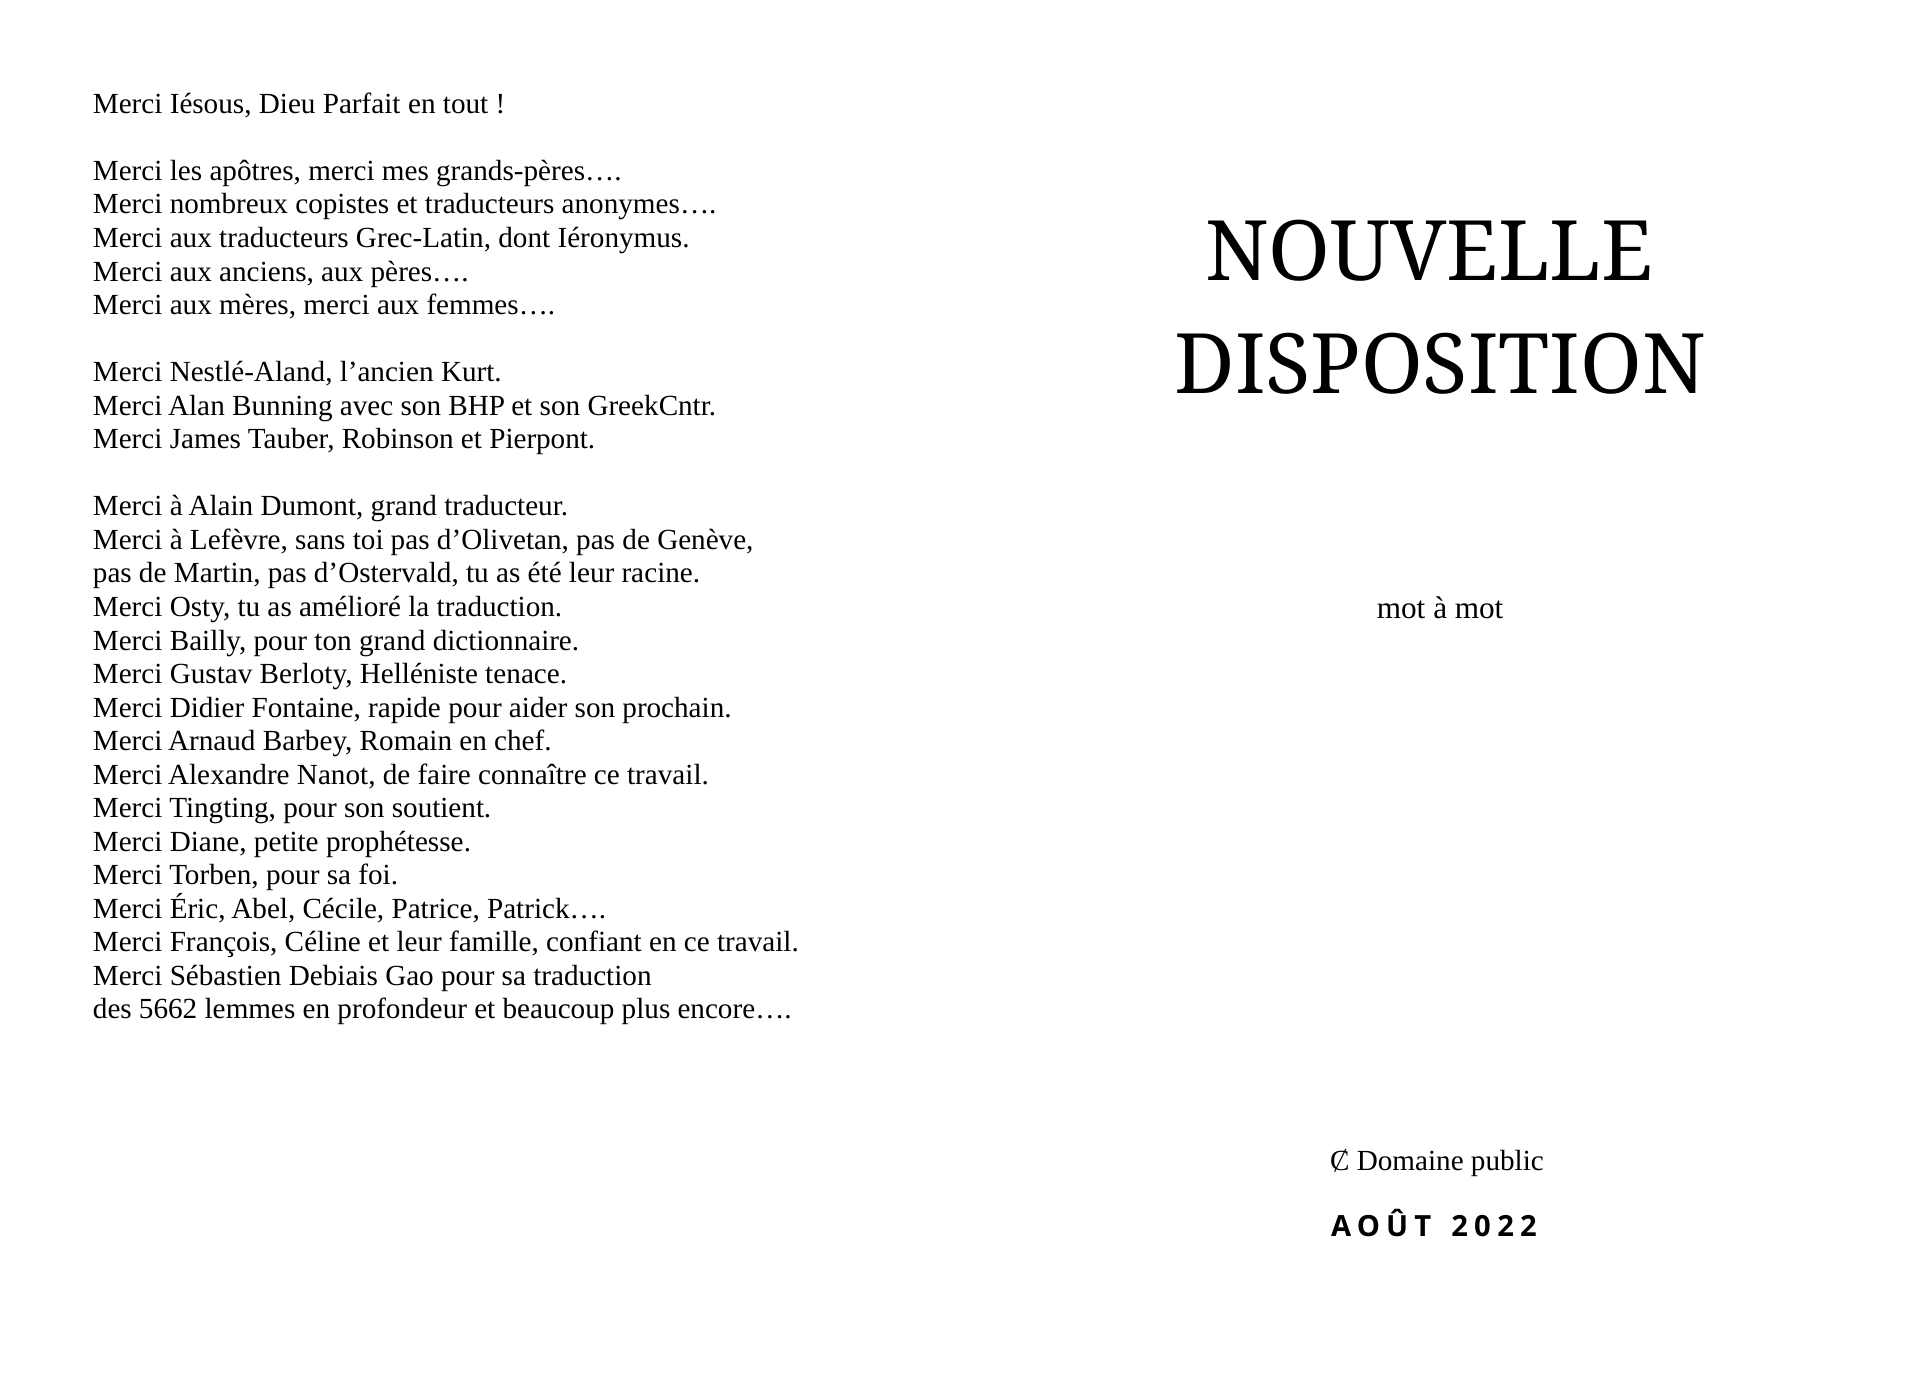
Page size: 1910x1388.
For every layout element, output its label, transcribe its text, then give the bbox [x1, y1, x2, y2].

text Merci Éric, Abel, Cécile, Patrice, Patrick…. [19, 891, 919, 924]
text Merci Tingting, pour son soutient. [19, 790, 919, 824]
text Merci aux traducteurs Grec-Latin, dont Iéronymus. [19, 220, 919, 254]
text Ȼ Domaine public [990, 1143, 1890, 1176]
text Merci Arnaud Barbey, Romain en chef. [19, 723, 919, 757]
text Merci Bailly, pour ton grand dictionnaire. [19, 623, 919, 656]
text Merci Didier Fontaine, rapide pour aider son prochain. [19, 690, 919, 723]
text Merci Nestlé-Aland, l’ancien Kurt. [19, 354, 919, 388]
text AOÛT 2022 [990, 1205, 1890, 1245]
text Merci Alan Bunning avec son BHP et son GreekCntr. [19, 388, 919, 421]
text Merci Diane, petite prophétesse. [19, 824, 919, 857]
text Merci Iésous, Dieu Parfait en tout ! [19, 86, 919, 119]
text pas de Martin, pas d’Ostervald, tu as été leur racine. [19, 556, 919, 589]
text DISPOSITION [990, 305, 1890, 418]
text Merci Alexandre Nanot, de faire connaître ce travail. [19, 757, 919, 790]
text Merci Sébastien Debiais Gao pour sa traduction [19, 958, 919, 992]
text Merci aux mères, merci aux femmes…. [19, 287, 919, 321]
text Merci Torben, pour sa foi. [19, 857, 919, 891]
text NOUVELLE [990, 191, 1890, 305]
text Merci aux anciens, aux pères…. [19, 254, 919, 287]
text des 5662 lemmes en profondeur et beaucoup plus encore…. [19, 992, 919, 1025]
text Merci à Lefèvre, sans toi pas d’Olivetan, pas de Genève, [19, 522, 919, 556]
text mot à mot [990, 589, 1890, 625]
text Merci François, Céline et leur famille, confiant en ce travail. [19, 924, 919, 958]
text Merci les apôtres, merci mes grands-pères…. [19, 153, 919, 187]
text Merci Gustav Berloty, Helléniste tenace. [19, 656, 919, 690]
text Merci à Alain Dumont, grand traducteur. [19, 488, 919, 522]
text Merci Osty, tu as amélioré la traduction. [19, 589, 919, 623]
text Merci nombreux copistes et traducteurs anonymes…. [19, 187, 919, 220]
text Merci James Tauber, Robinson et Pierpont. [19, 421, 919, 455]
